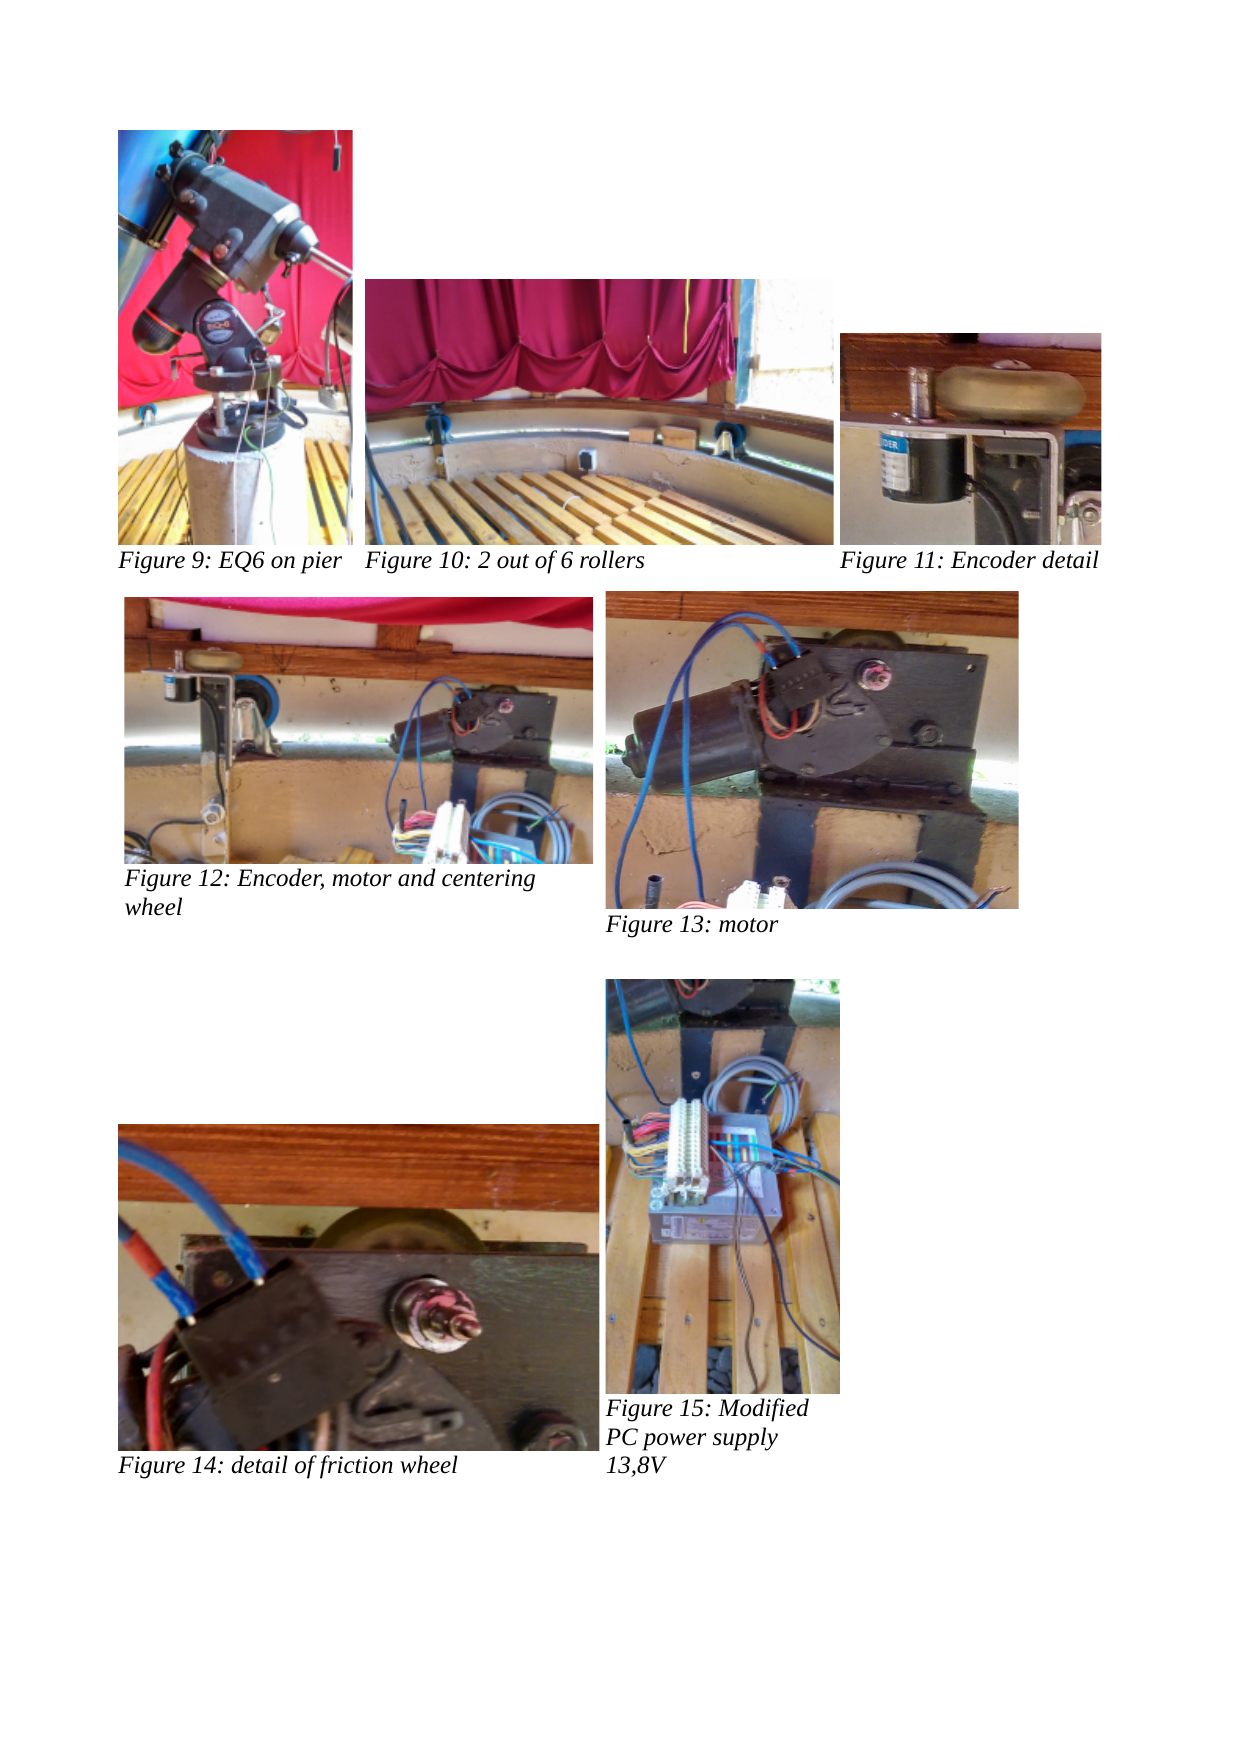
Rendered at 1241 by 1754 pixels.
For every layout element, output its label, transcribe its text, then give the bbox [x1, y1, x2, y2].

text Figure 12: Encoder, motor and centering wheel [124, 864, 593, 921]
picture [840, 333, 1102, 545]
text Figure 11: Encoder detail [840, 545, 1102, 573]
text Figure 10: 2 out of 6 rollers [365, 545, 834, 573]
text Figure 14: detail of friction wheel [118, 1451, 599, 1479]
picture [118, 130, 353, 545]
picture [605, 591, 1019, 909]
picture [605, 979, 840, 1394]
picture [118, 1124, 600, 1451]
text Figure 9: EQ6 on pier [118, 545, 352, 573]
text Figure 13: motor [606, 909, 1019, 938]
picture [365, 279, 834, 545]
text Figure 15: Modified PC power supply 13,8V [606, 1394, 840, 1479]
picture [124, 597, 594, 864]
